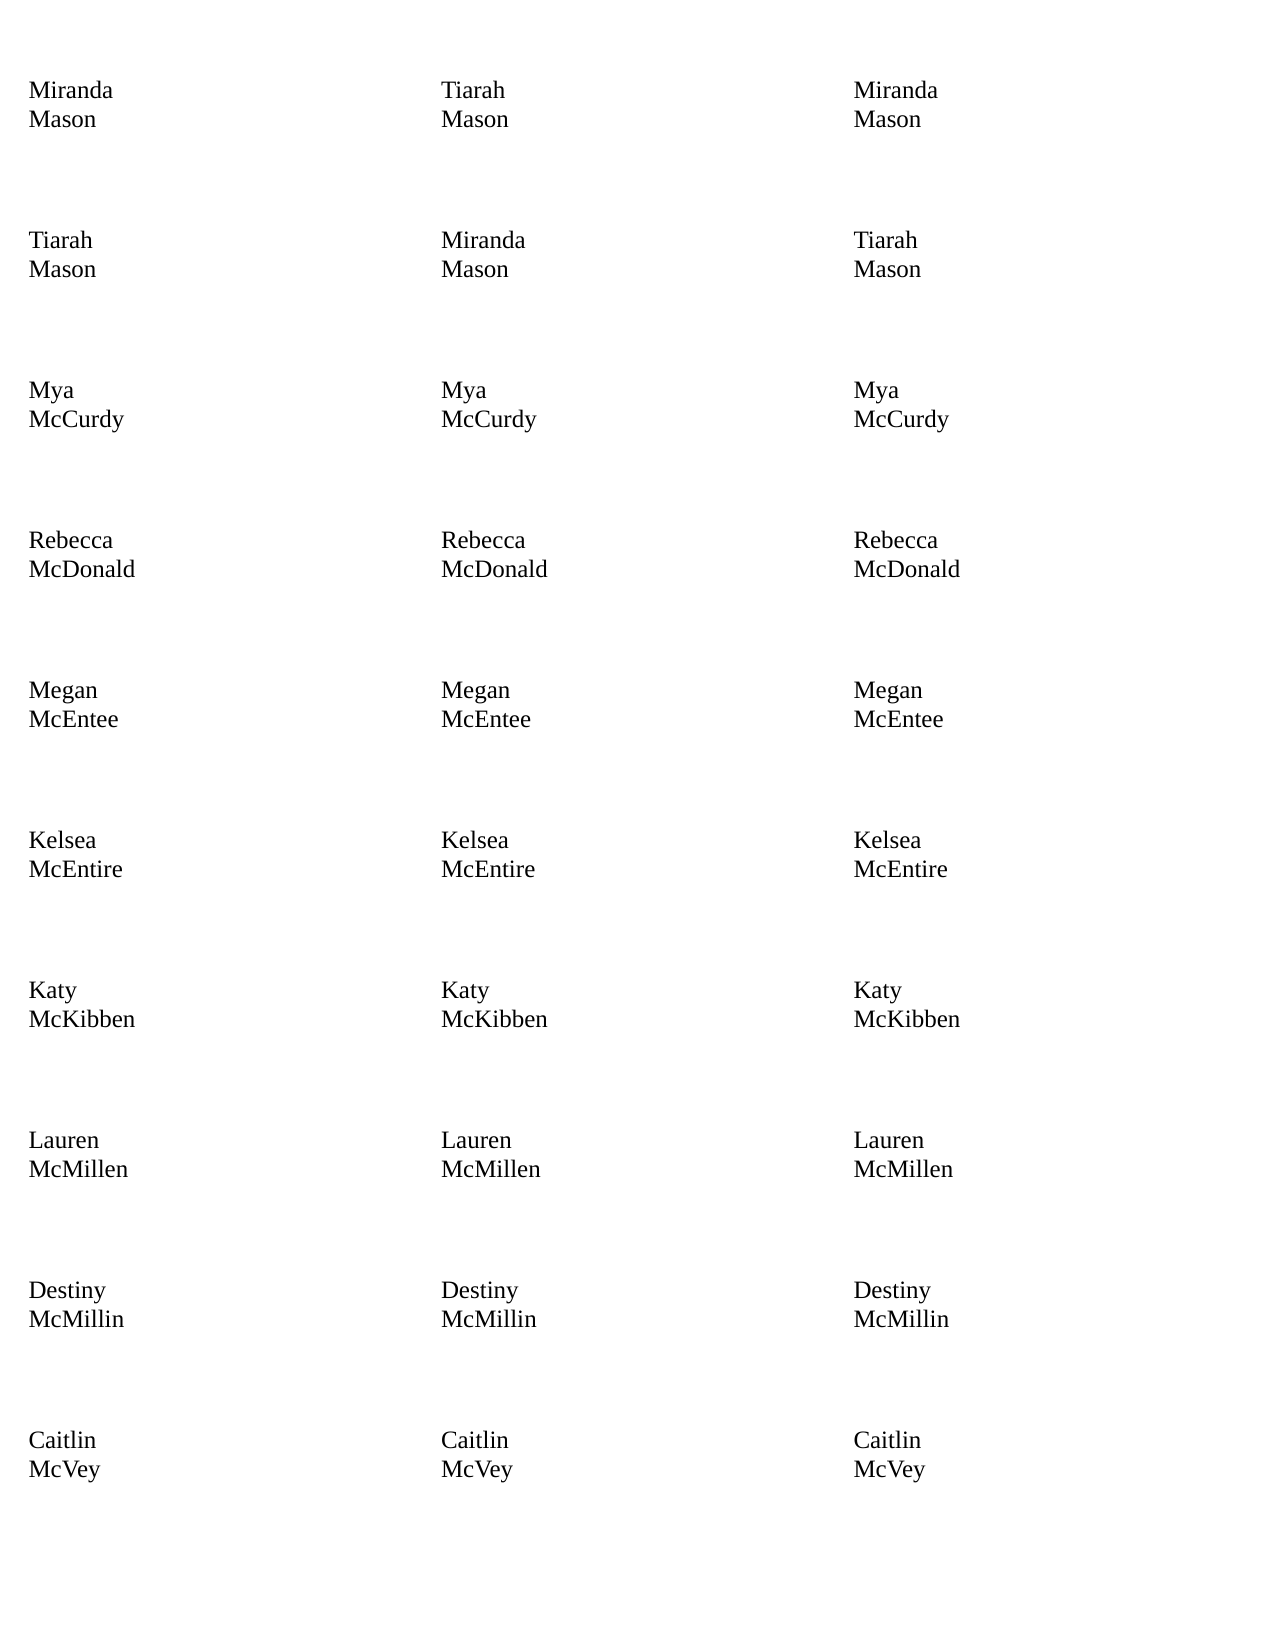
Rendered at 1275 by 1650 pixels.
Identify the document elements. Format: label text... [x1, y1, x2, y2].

text Mya McCurdy [853, 375, 1247, 432]
text Kelsea McEntire [441, 825, 834, 882]
text Rebecca McDonald [441, 525, 834, 582]
text Tiarah Mason [441, 75, 834, 132]
text Rebecca McDonald [28, 525, 422, 582]
text Katy McKibben [853, 975, 1247, 1032]
text Destiny McMillin [441, 1275, 834, 1332]
text Katy McKibben [441, 975, 834, 1032]
text Caitlin McVey [853, 1425, 1247, 1482]
text Megan McEntee [28, 675, 422, 732]
text Miranda Mason [853, 75, 1247, 132]
text Destiny McMillin [853, 1275, 1247, 1332]
text Mya McCurdy [441, 375, 834, 432]
text Lauren McMillen [28, 1125, 422, 1182]
text Miranda Mason [28, 75, 422, 132]
text Katy McKibben [28, 975, 422, 1032]
text Mya McCurdy [28, 375, 422, 432]
text Lauren McMillen [441, 1125, 834, 1182]
text Lauren McMillen [853, 1125, 1247, 1182]
text Megan McEntee [441, 675, 834, 732]
text Kelsea McEntire [28, 825, 422, 882]
text Caitlin McVey [28, 1425, 422, 1482]
text Tiarah Mason [28, 225, 422, 282]
text Miranda Mason [441, 225, 834, 282]
text Kelsea McEntire [853, 825, 1247, 882]
text Tiarah Mason [853, 225, 1247, 282]
text Caitlin McVey [441, 1425, 834, 1482]
text Destiny McMillin [28, 1275, 422, 1332]
text Rebecca McDonald [853, 525, 1247, 582]
text Megan McEntee [853, 675, 1247, 732]
